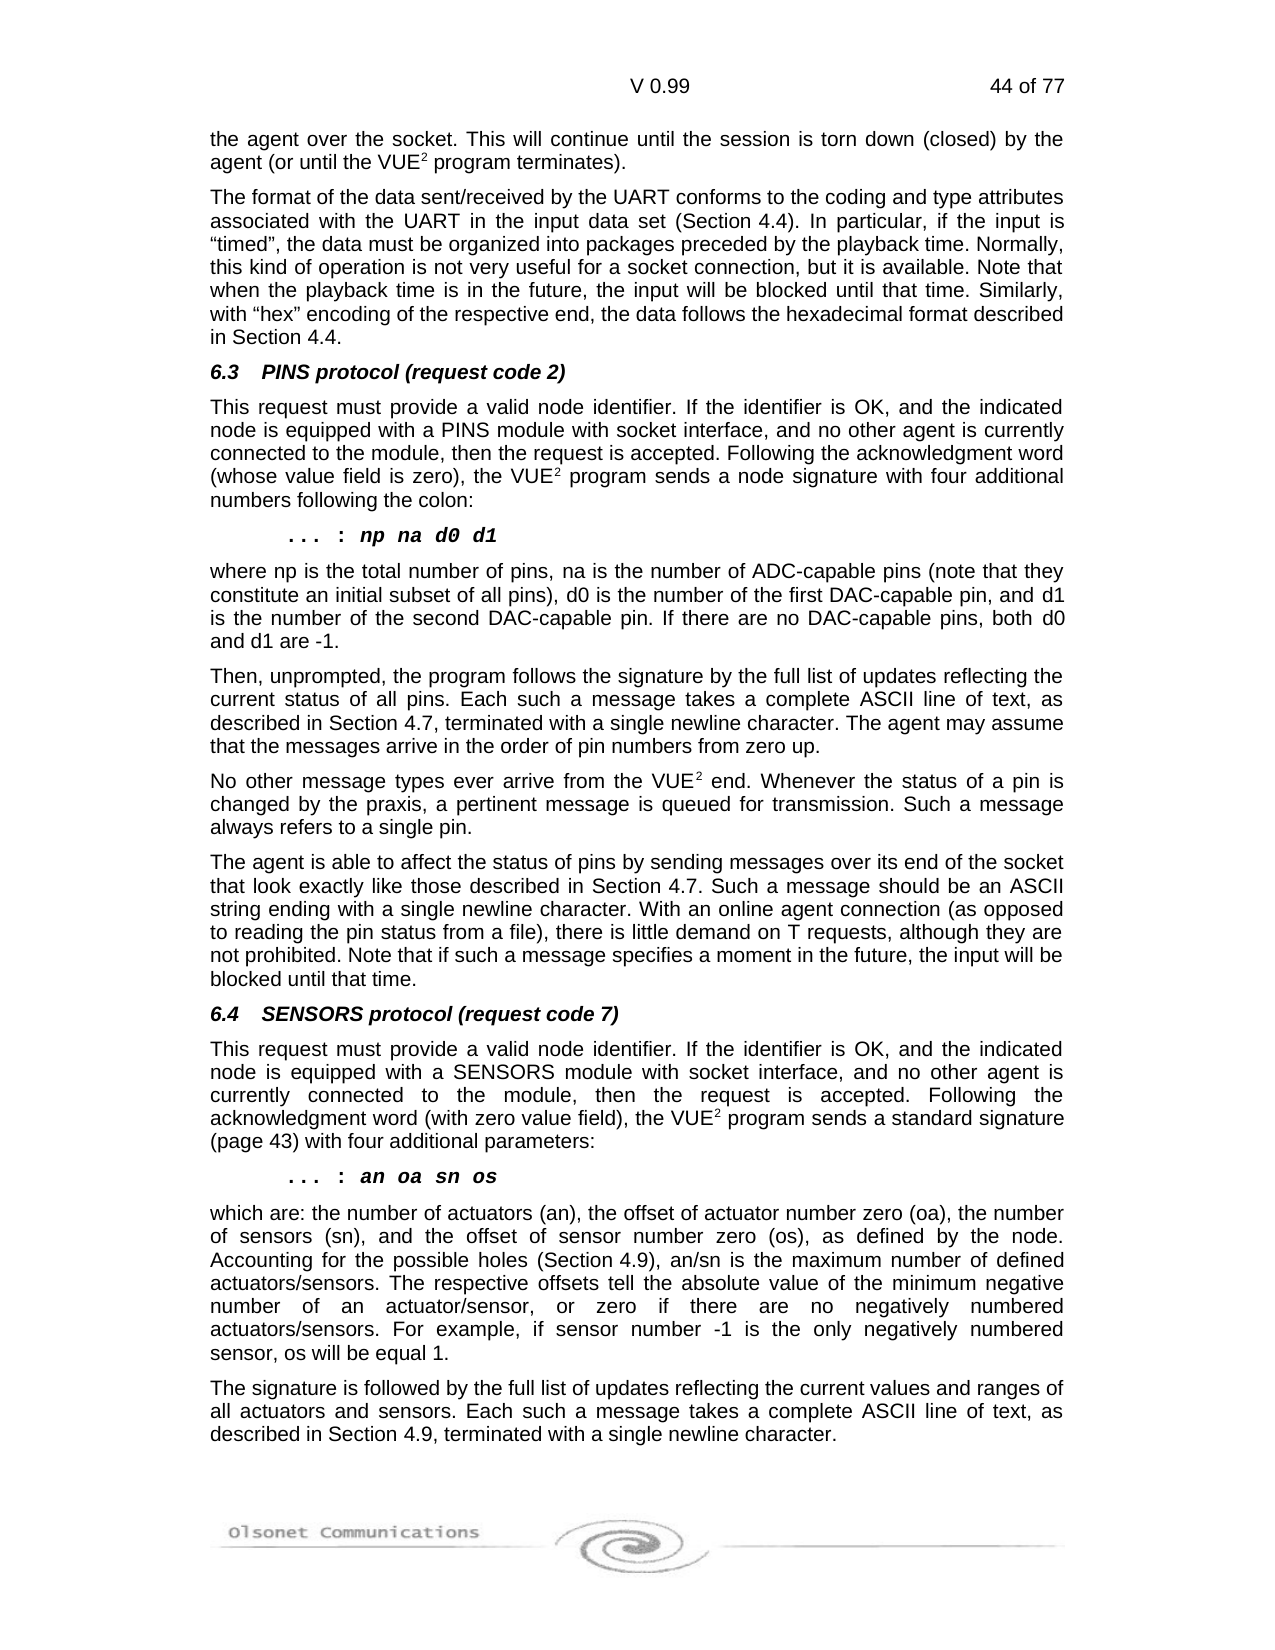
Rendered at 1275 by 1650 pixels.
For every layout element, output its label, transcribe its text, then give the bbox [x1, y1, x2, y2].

text ... : np na d0 d1 [210, 523, 1065, 548]
text the agent over the socket. This will continue until the session is torn down (closed) by the agent (or until the VUE2 program terminates). [210, 128, 1065, 174]
text The format of the data sent/received by the UART conforms to the coding and type attributes associated with the UART in the input data set (Section 4.4). In particular, if the input is “timed”, the data must be organized into packages preceded by the playback time. Normally, this kind of operation is not very useful for a socket connection, but it is available. Note that when the playback time is in the future, the input will be blocked until that time. Similarly, with “hex” encoding of the respective end, the data follows the hexadecimal format described in Section 4.4. [210, 186, 1065, 348]
text The signature is followed by the full list of updates reflecting the current values and ranges of all actuators and sensors. Each such a message takes a complete ASCII line of text, as described in Section 4.9, terminated with a single newline character. [210, 1376, 1065, 1446]
subtitle PINS protocol (request code 2) [210, 360, 1065, 383]
text which are: the number of actuators (an), the offset of actuator number zero (oa), the number of sensors (sn), and the offset of sensor number zero (os), as defined by the node. Accounting for the possible holes (Section 4.9), an/sn is the maximum number of defined actuators/sensors. The respective offsets tell the absolute value of the minimum negative number of an actuator/sensor, or zero if there are no negatively numbered actuators/sensors. For example, if sensor number -1 is the only negatively numbered sensor, os will be equal 1. [210, 1202, 1065, 1364]
text This request must provide a valid node identifier. If the identifier is OK, and the indicated node is equipped with a PINS module with socket interface, and no other agent is currently connected to the module, then the request is accepted. Following the acknowledgment word (whose value field is zero), the VUE2 program sends a node signature with four additional numbers following the colon: [210, 395, 1065, 511]
text No other message types ever arrive from the VUE2 end. Whenever the status of a pin is changed by the praxis, a pertinent message is queued for transmission. Such a message always refers to a single pin. [210, 769, 1065, 839]
text The agent is able to affect the status of pins by sending messages over its end of the socket that look exactly like those described in Section 4.7. Such a message should be an ASCII string ending with a single newline character. With an online agent connection (as opposed to reading the pin status from a file), there is little demand on T requests, although they are not prohibited. Note that if such a message specifies a moment in the future, the input will be blocked until that time. [210, 851, 1065, 990]
text This request must provide a valid node identifier. If the identifier is OK, and the indicated node is equipped with a SENSORS module with socket interface, and no other agent is currently connected to the module, then the request is accepted. Following the acknowledgment word (with zero value field), the VUE2 program sends a standard signature (page 44) with four additional parameters: [210, 1037, 1065, 1153]
subtitle SENSORS protocol (request code 7) [210, 1002, 1065, 1025]
picture [210, 1504, 1065, 1596]
text Then, unprompted, the program follows the signature by the full list of updates reflecting the current status of all pins. Each such a message takes a complete ASCII line of text, as described in Section 4.7, terminated with a single newline character. The agent may assume that the messages arrive in the order of pin numbers from zero up. [210, 665, 1065, 758]
text ... : an oa sn os [210, 1165, 1065, 1190]
text where np is the total number of pins, na is the number of ADC-capable pins (note that they constitute an initial subset of all pins), d0 is the number of the first DAC-capable pin, and d1 is the number of the second DAC-capable pin. If there are no DAC-capable pins, both d0 and d1 are -1. [210, 560, 1065, 653]
